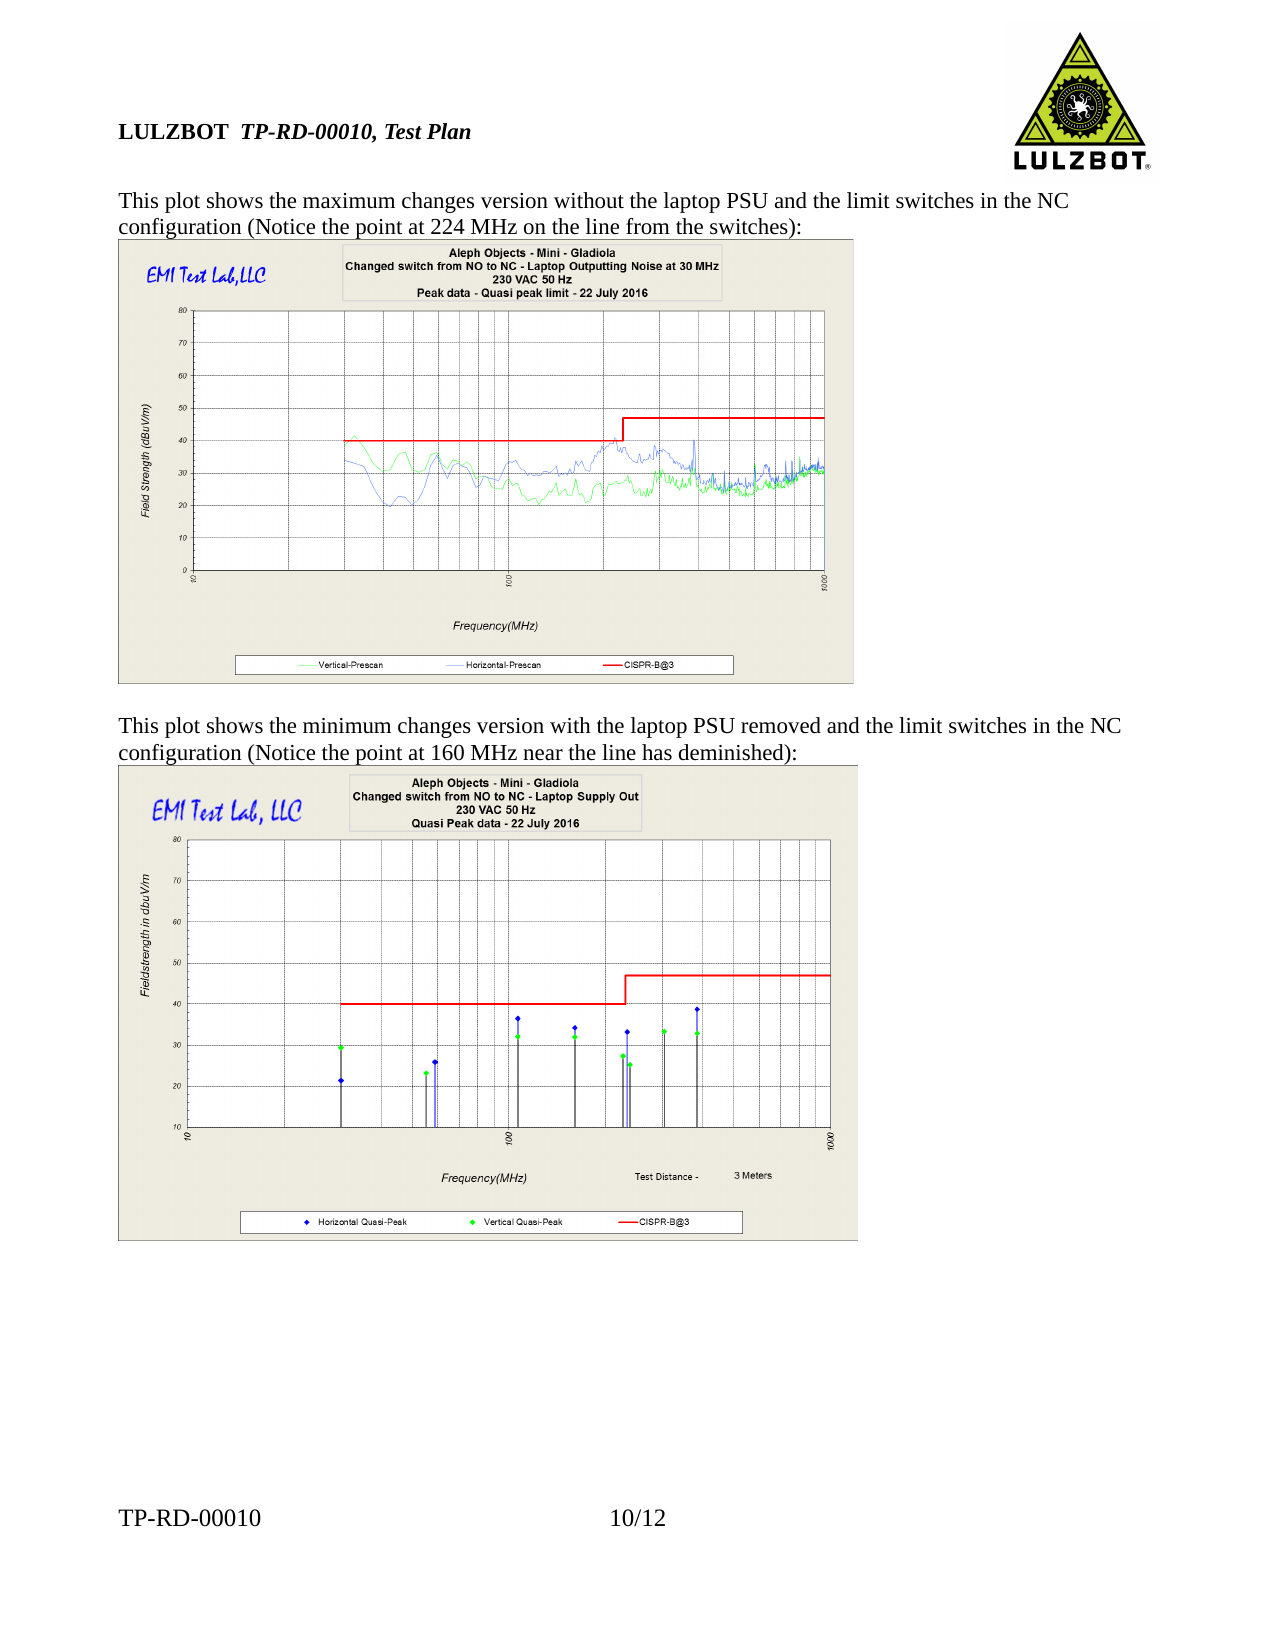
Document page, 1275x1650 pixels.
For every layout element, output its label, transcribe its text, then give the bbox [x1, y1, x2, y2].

text This plot shows the maximum changes version without the laptop PSU and the limit switches in the NC configuration (Notice the point at 224 MHz on the line from the switches): [118, 187, 1157, 240]
text This plot shows the minimum changes version with the laptop PSU removed and the limit switches in the NC configuration (Notice the point at 160 MHz near the line has deminished): [118, 712, 1157, 765]
picture [118, 765, 858, 1241]
picture [1005, 22, 1160, 183]
picture [118, 239, 854, 684]
